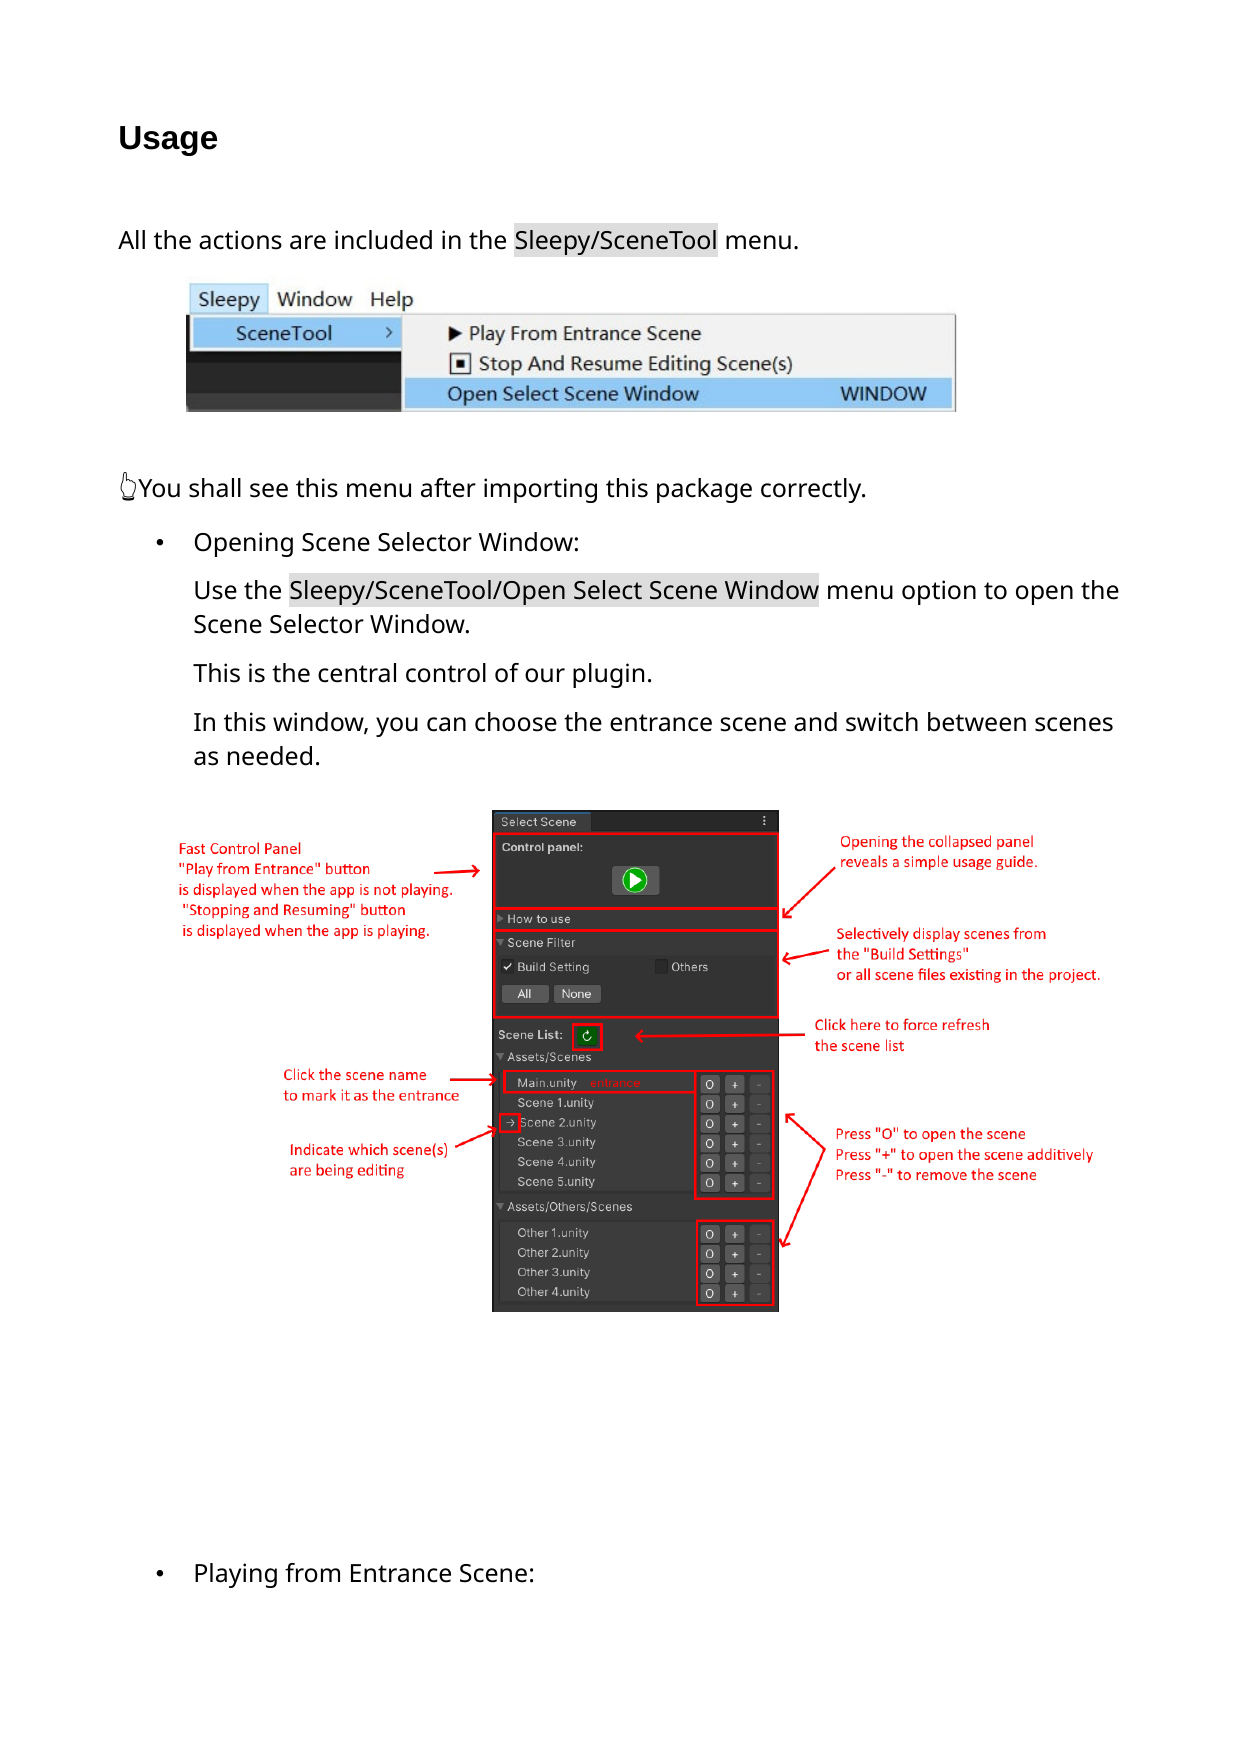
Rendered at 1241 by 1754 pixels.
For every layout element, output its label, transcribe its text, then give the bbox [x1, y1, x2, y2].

list Playing from Entrance Scene: [156, 1556, 1122, 1590]
subtitle Usage [118, 118, 1122, 157]
text 👆You shall see this menu after importing this package correctly. [118, 470, 1122, 504]
list Opening Scene Selector Window: [156, 524, 1122, 558]
list In this window, you can choose the entrance scene and switch between scenes as needed. [156, 704, 1122, 772]
text All the actions are included in the Sleepy/SceneTool menu. [118, 223, 1122, 257]
list This is the central control of our plugin. [156, 656, 1122, 689]
list Use the Sleepy/SceneTool/Open Select Scene Window menu option to open the Scene Selector Window. [156, 573, 1122, 641]
picture [164, 810, 1132, 1313]
picture [186, 276, 957, 412]
